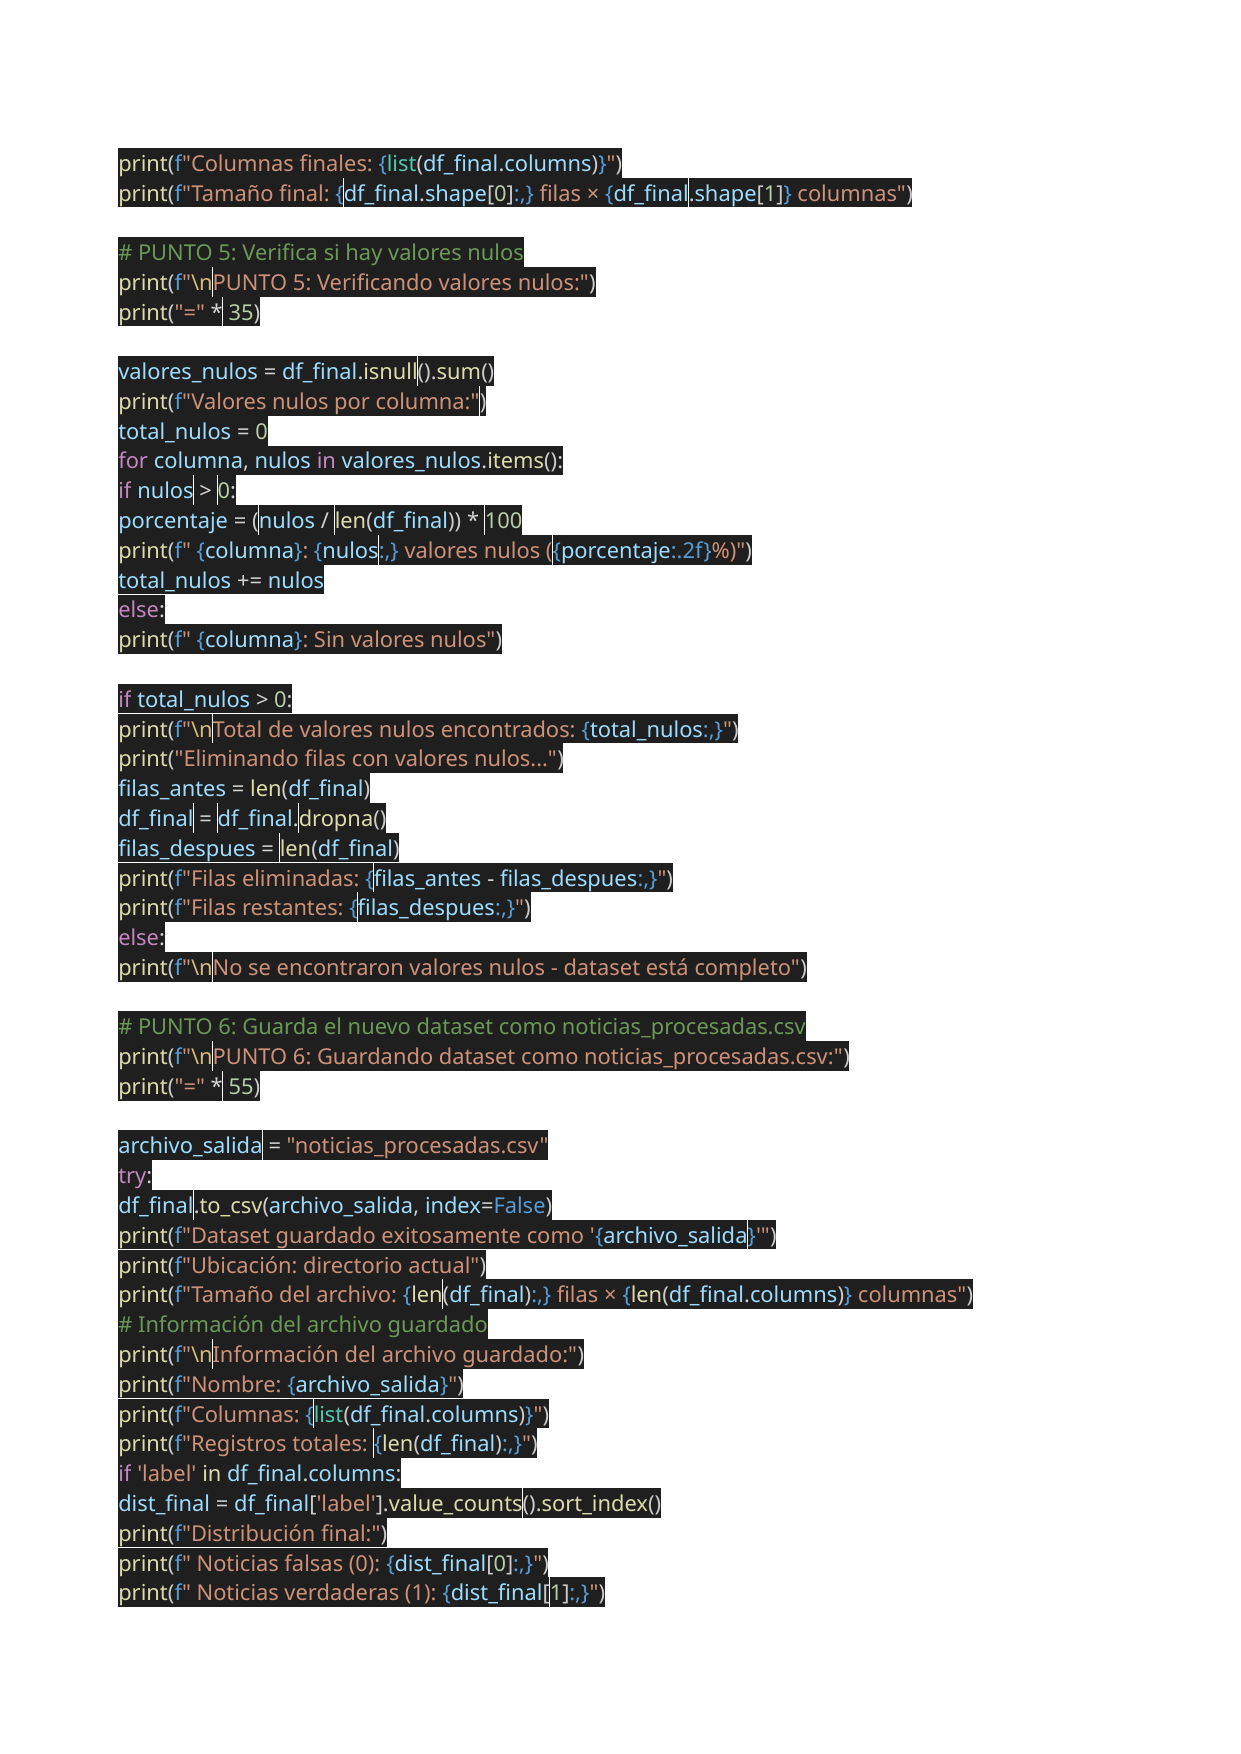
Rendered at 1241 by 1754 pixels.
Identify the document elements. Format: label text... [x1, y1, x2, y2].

text print("=" * 55) [118, 1071, 1122, 1101]
text # Información del archivo guardado [118, 1309, 1122, 1339]
text for columna, nulos in valores_nulos.items(): [118, 446, 1122, 475]
text if total_nulos > 0: [118, 684, 1122, 713]
text porcentaje = (nulos / len(df_final)) * 100 [118, 505, 1122, 535]
text print(f"Filas restantes: {filas_despues:,}") [118, 892, 1122, 922]
text print(f"Tamaño del archivo: {len(df_final):,} filas × {len(df_final.columns)} columnas") [118, 1279, 1122, 1309]
text print(f"Distribución final:") [118, 1518, 1122, 1547]
text print(f"\nNo se encontraron valores nulos - dataset está completo") [118, 952, 1122, 982]
text total_nulos += nulos [118, 565, 1122, 594]
text print(f"Nombre: {archivo_salida}") [118, 1369, 1122, 1398]
text if nulos > 0: [118, 475, 1122, 505]
text try: [118, 1160, 1122, 1190]
text # PUNTO 5: Verifica si hay valores nulos [118, 237, 1122, 267]
text df_final = df_final.dropna() [118, 803, 1122, 833]
text valores_nulos = df_final.isnull().sum() [118, 356, 1122, 386]
text print(f"Columnas finales: {list(df_final.columns)}") [118, 148, 1122, 178]
text print(f"\nTotal de valores nulos encontrados: {total_nulos:,}") [118, 713, 1122, 743]
text print(f" Noticias verdaderas (1): {dist_final[1]:,}") [118, 1577, 1122, 1607]
text filas_antes = len(df_final) [118, 773, 1122, 803]
text print(f"Registros totales: {len(df_final):,}") [118, 1428, 1122, 1458]
text print(f"Dataset guardado exitosamente como '{archivo_salida}'") [118, 1220, 1122, 1249]
text print(f"Tamaño final: {df_final.shape[0]:,} filas × {df_final.shape[1]} columnas") [118, 178, 1122, 207]
text print(f"\nPUNTO 6: Guardando dataset como noticias_procesadas.csv:") [118, 1041, 1122, 1071]
text else: [118, 922, 1122, 952]
text print(f"\nPUNTO 5: Verificando valores nulos:") [118, 267, 1122, 297]
text if 'label' in df_final.columns: [118, 1458, 1122, 1488]
text print(f"\nInformación del archivo guardado:") [118, 1339, 1122, 1369]
text print(f"Filas eliminadas: {filas_antes - filas_despues:,}") [118, 862, 1122, 892]
text archivo_salida = "noticias_procesadas.csv" [118, 1130, 1122, 1160]
text df_final.to_csv(archivo_salida, index=False) [118, 1190, 1122, 1220]
text print("Eliminando filas con valores nulos...") [118, 743, 1122, 773]
text print("=" * 35) [118, 297, 1122, 326]
text total_nulos = 0 [118, 416, 1122, 446]
text print(f"Ubicación: directorio actual") [118, 1249, 1122, 1279]
text print(f"Columnas: {list(df_final.columns)}") [118, 1398, 1122, 1428]
text filas_despues = len(df_final) [118, 833, 1122, 862]
text print(f"Valores nulos por columna:") [118, 386, 1122, 416]
text print(f" {columna}: Sin valores nulos") [118, 624, 1122, 654]
text else: [118, 594, 1122, 624]
text print(f" {columna}: {nulos:,} valores nulos ({porcentaje:.2f}%)") [118, 535, 1122, 565]
text # PUNTO 6: Guarda el nuevo dataset como noticias_procesadas.csv [118, 1011, 1122, 1041]
text dist_final = df_final['label'].value_counts().sort_index() [118, 1488, 1122, 1518]
text print(f" Noticias falsas (0): {dist_final[0]:,}") [118, 1547, 1122, 1577]
